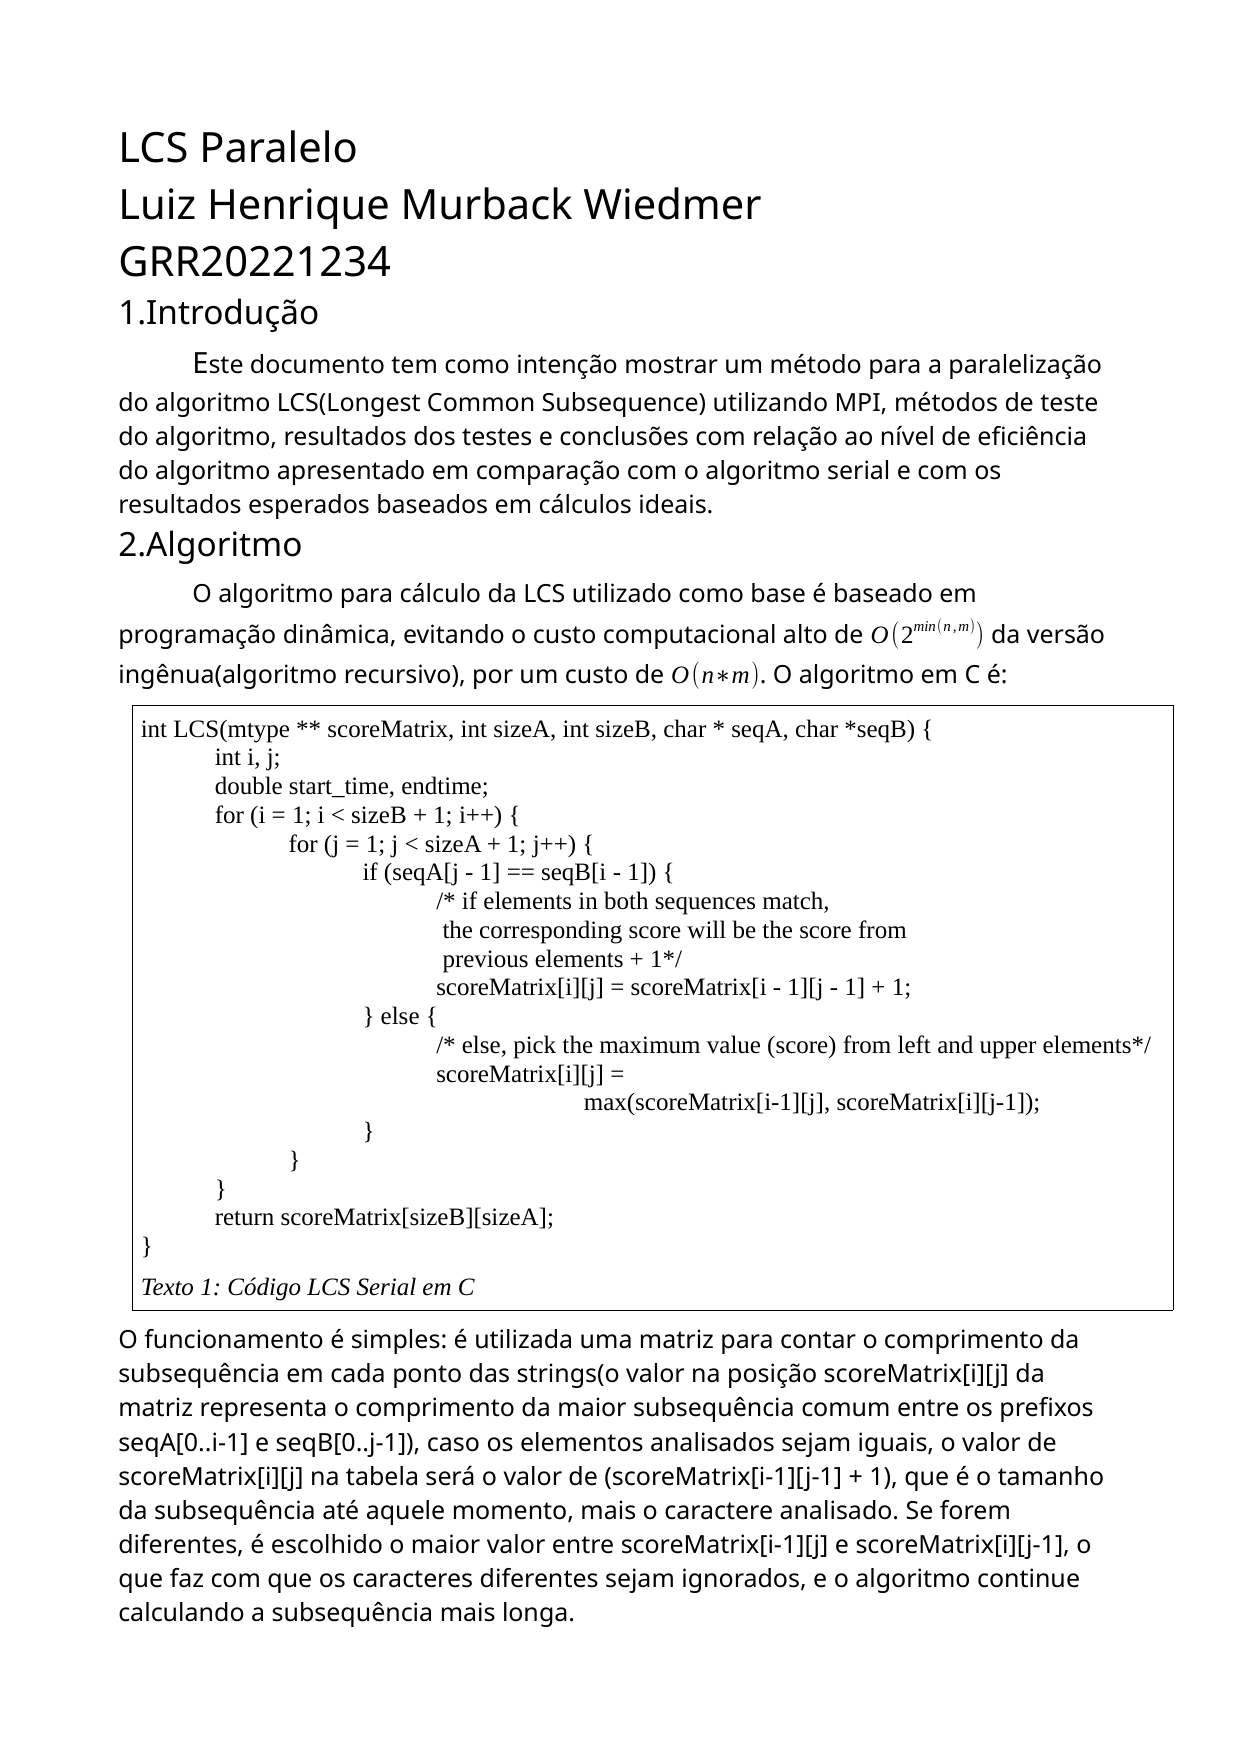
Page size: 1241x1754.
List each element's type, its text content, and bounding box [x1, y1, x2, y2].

text scoreMatrix[i][j] = [141, 1059, 1164, 1087]
text 2.Algoritmo [118, 521, 1122, 567]
text scoreMatrix[i][j] = scoreMatrix[i - 1][j - 1] + 1; [141, 972, 1164, 1001]
text return scoreMatrix[sizeB][sizeA]; [141, 1202, 1164, 1231]
text } else { [141, 1001, 1164, 1030]
text the corresponding score will be the score from [141, 915, 1164, 944]
text /* if elements in both sequences match, [141, 886, 1164, 915]
text GRR20221234 [118, 232, 1122, 288]
text } [141, 1116, 1164, 1145]
text for (i = 1; i < sizeB + 1; i++) { [141, 800, 1164, 829]
text O algoritmo para cálculo da LCS utilizado como base é baseado em programação dinâmica, evitando o custo computacional alto de da versão ingênua(algoritmo recursivo), por um custo de . O algoritmo em C é: [118, 567, 1122, 690]
text max(scoreMatrix[i-1][j], scoreMatrix[i][j-1]); [141, 1087, 1164, 1116]
text Texto 1: Código LCS Serial em C [141, 1272, 1164, 1301]
text int i, j; [141, 742, 1164, 771]
text } [141, 1231, 1164, 1260]
text if (seqA[j - 1] == seqB[i - 1]) { [141, 857, 1164, 886]
text previous elements + 1*/ [141, 944, 1164, 972]
text for (j = 1; j < sizeA + 1; j++) { [141, 829, 1164, 857]
text int LCS(mtype ** scoreMatrix, int sizeA, int sizeB, char * seqA, char *seqB) { [141, 714, 1164, 742]
text Luiz Henrique Murback Wiedmer [118, 175, 1122, 232]
text } [141, 1145, 1164, 1174]
text LCS Paralelo [118, 118, 1122, 175]
text O funcionamento é simples: é utilizada uma matriz para contar o comprimento da subsequência em cada ponto das strings(o valor na posição scoreMatrix[i][j] da matriz representa o comprimento da maior subsequência comum entre os prefixos seqA[0..i-1] e seqB[0..j-1]), caso os elementos analisados sejam iguais, o valor de scoreMatrix[i][j] na tabela será o valor de (scoreMatrix[i-1][j-1] + 1), que é o tamanho da subsequência até aquele momento, mais o caractere analisado. Se forem diferentes, é escolhido o maior valor entre scoreMatrix[i-1][j] e scoreMatrix[i][j-1], o que faz com que os caracteres diferentes sejam ignorados, e o algoritmo continue calculando a subsequência mais longa. [133, 706, 1173, 1310]
text 1.Introdução [118, 288, 1122, 334]
text Este documento tem como intenção mostrar um método para a paralelização do algoritmo LCS(Longest Common Subsequence) utilizando MPI, métodos de teste do algoritmo, resultados dos testes e conclusões com relação ao nível de eficiência do algoritmo apresentado em comparação com o algoritmo serial e com os resultados esperados baseados em cálculos ideais. [118, 334, 1122, 521]
text /* else, pick the maximum value (score) from left and upper elements*/ [141, 1030, 1164, 1059]
text double start_time, endtime; [141, 771, 1164, 800]
text O funcionamento é simples: é utilizada uma matriz para contar o comprimento da subsequência em cada ponto das strings(o valor na posição scoreMatrix[i][j] da matriz representa o comprimento da maior subsequência comum entre os prefixos seqA[0..i-1] e seqB[0..j-1]), caso os elementos analisados sejam iguais, o valor de scoreMatrix[i][j] na tabela será o valor de (scoreMatrix[i-1][j-1] + 1), que é o tamanho da subsequência até aquele momento, mais o caractere analisado. Se forem diferentes, é escolhido o maior valor entre scoreMatrix[i-1][j] e scoreMatrix[i][j-1], o que faz com que os caracteres diferentes sejam ignorados, e o algoritmo continue calculando a subsequência mais longa. [118, 710, 1122, 1628]
text } [141, 1174, 1164, 1202]
